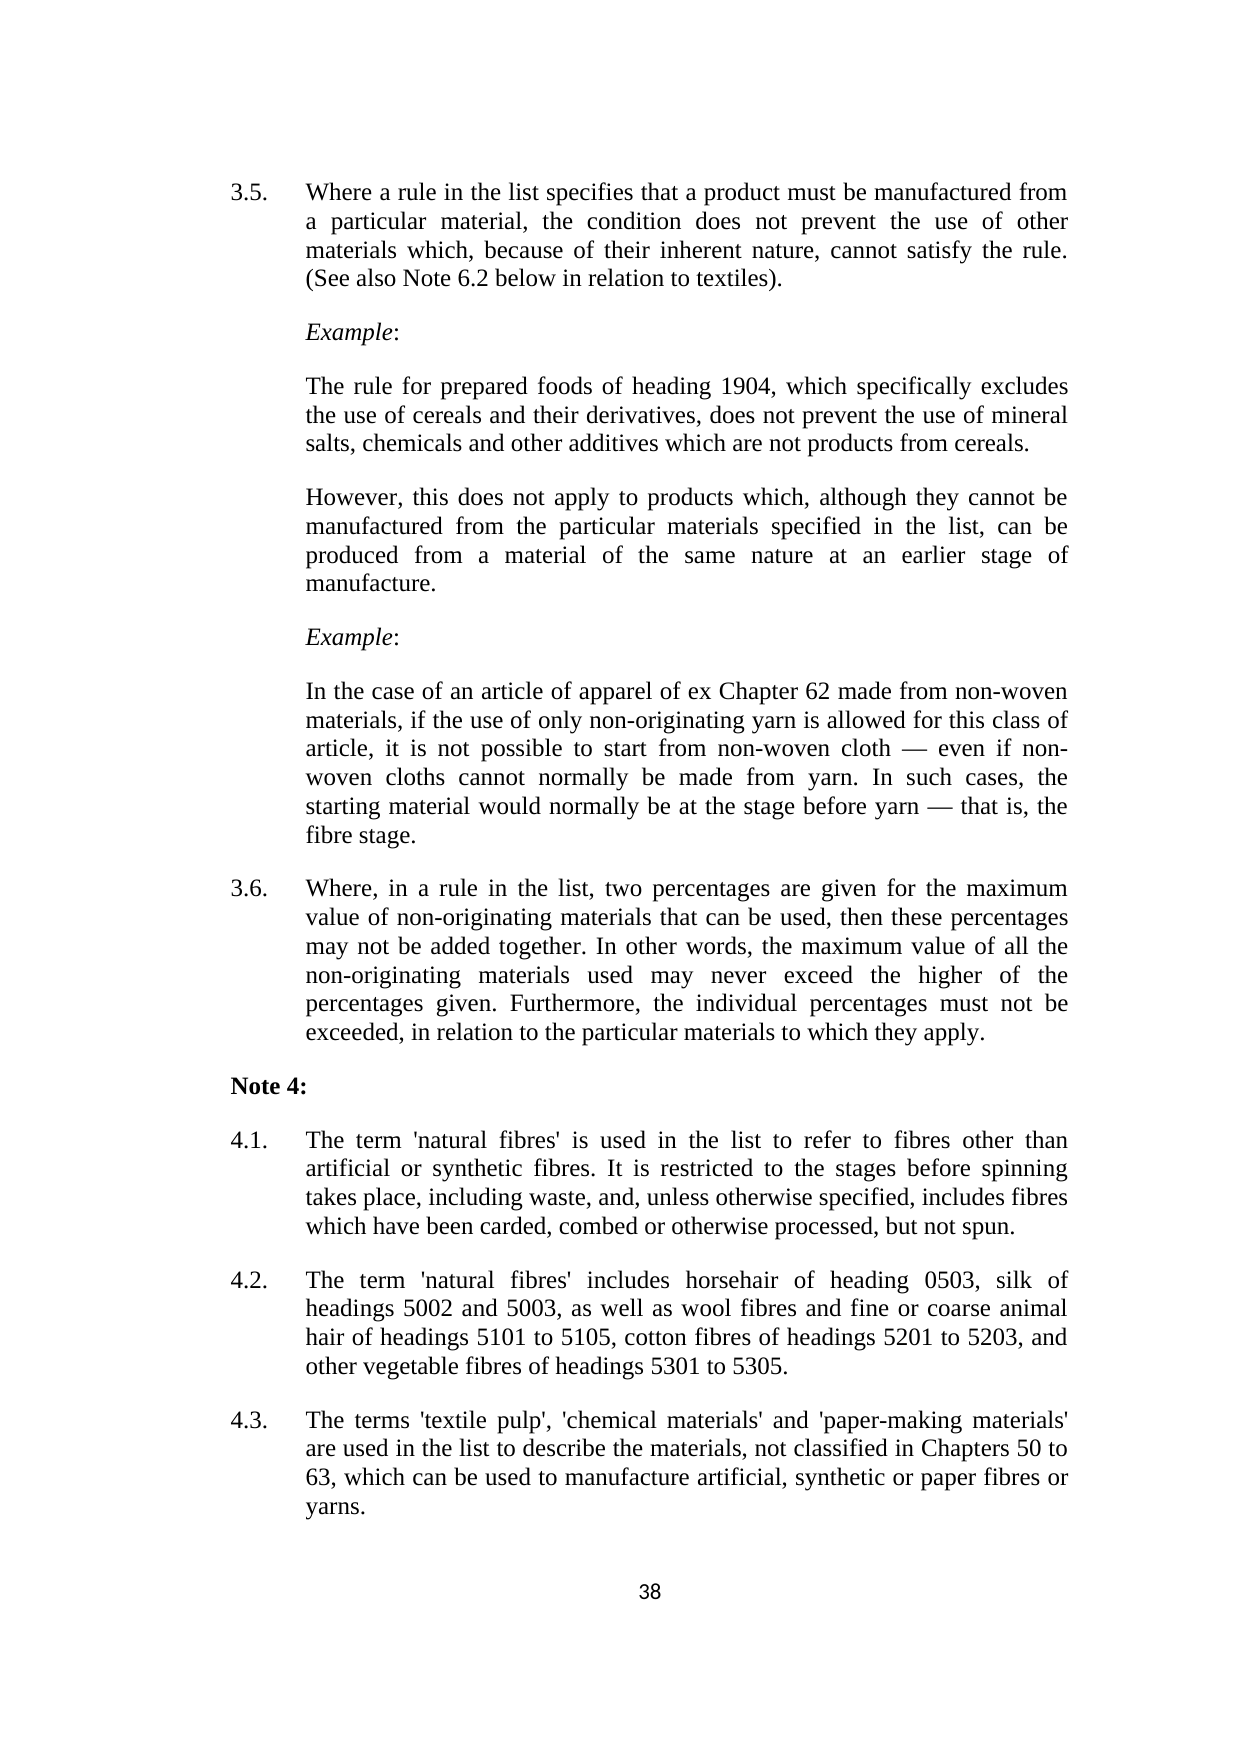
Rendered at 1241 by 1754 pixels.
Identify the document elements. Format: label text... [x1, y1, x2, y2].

text Example: [305, 622, 1069, 651]
text However, this does not apply to products which, although they cannot be manufactured from the particular materials specified in the list, can be produced from a material of the same nature at an earlier stage of manufacture. [305, 482, 1069, 597]
text 4.3. The terms 'textile pulp', 'chemical materials' and 'paper-making materials' are used in the list to describe the materials, not classified in Chapters 50 to 63, which can be used to manufacture artificial, synthetic or paper fibres or yarns. [230, 1405, 1069, 1520]
text 3.6. Where, in a rule in the list, two percentages are given for the maximum value of non-originating materials that can be used, then these percentages may not be added together. In other words, the maximum value of all the non-originating materials used may never exceed the higher of the percentages given. Furthermore, the individual percentages must not be exceeded, in relation to the particular materials to which they apply. [230, 873, 1069, 1046]
text In the case of an article of apparel of ex Chapter 62 made from non-woven materials, if the use of only non-originating yarn is allowed for this class of article, it is not possible to start from non-woven cloth — even if non-woven cloths cannot normally be made from yarn. In such cases, the starting material would normally be at the stage before yarn — that is, the fibre stage. [305, 676, 1069, 848]
text The rule for prepared foods of heading 1904, which specifically excludes the use of cereals and their derivatives, does not prevent the use of mineral salts, chemicals and other additives which are not products from cereals. [305, 371, 1069, 457]
text 3.5. Where a rule in the list specifies that a product must be manufactured from a particular material, the condition does not prevent the use of other materials which, because of their inherent nature, cannot satisfy the rule. (See also Note 6.2 below in relation to textiles). [230, 177, 1069, 292]
text 4.2. The term 'natural fibres' includes horsehair of heading 0503, silk of headings 5002 and 5003, as well as wool fibres and fine or coarse animal hair of headings 5101 to 5105, cotton fibres of headings 5201 to 5203, and other vegetable fibres of headings 5301 to 5305. [230, 1265, 1069, 1380]
text Example: [305, 317, 1069, 346]
text 4.1. The term 'natural fibres' is used in the list to refer to fibres other than artificial or synthetic fibres. It is restricted to the stages before spinning takes place, including waste, and, unless otherwise specified, includes fibres which have been carded, combed or otherwise processed, but not spun. [230, 1125, 1069, 1240]
text Note 4: [230, 1071, 1069, 1100]
